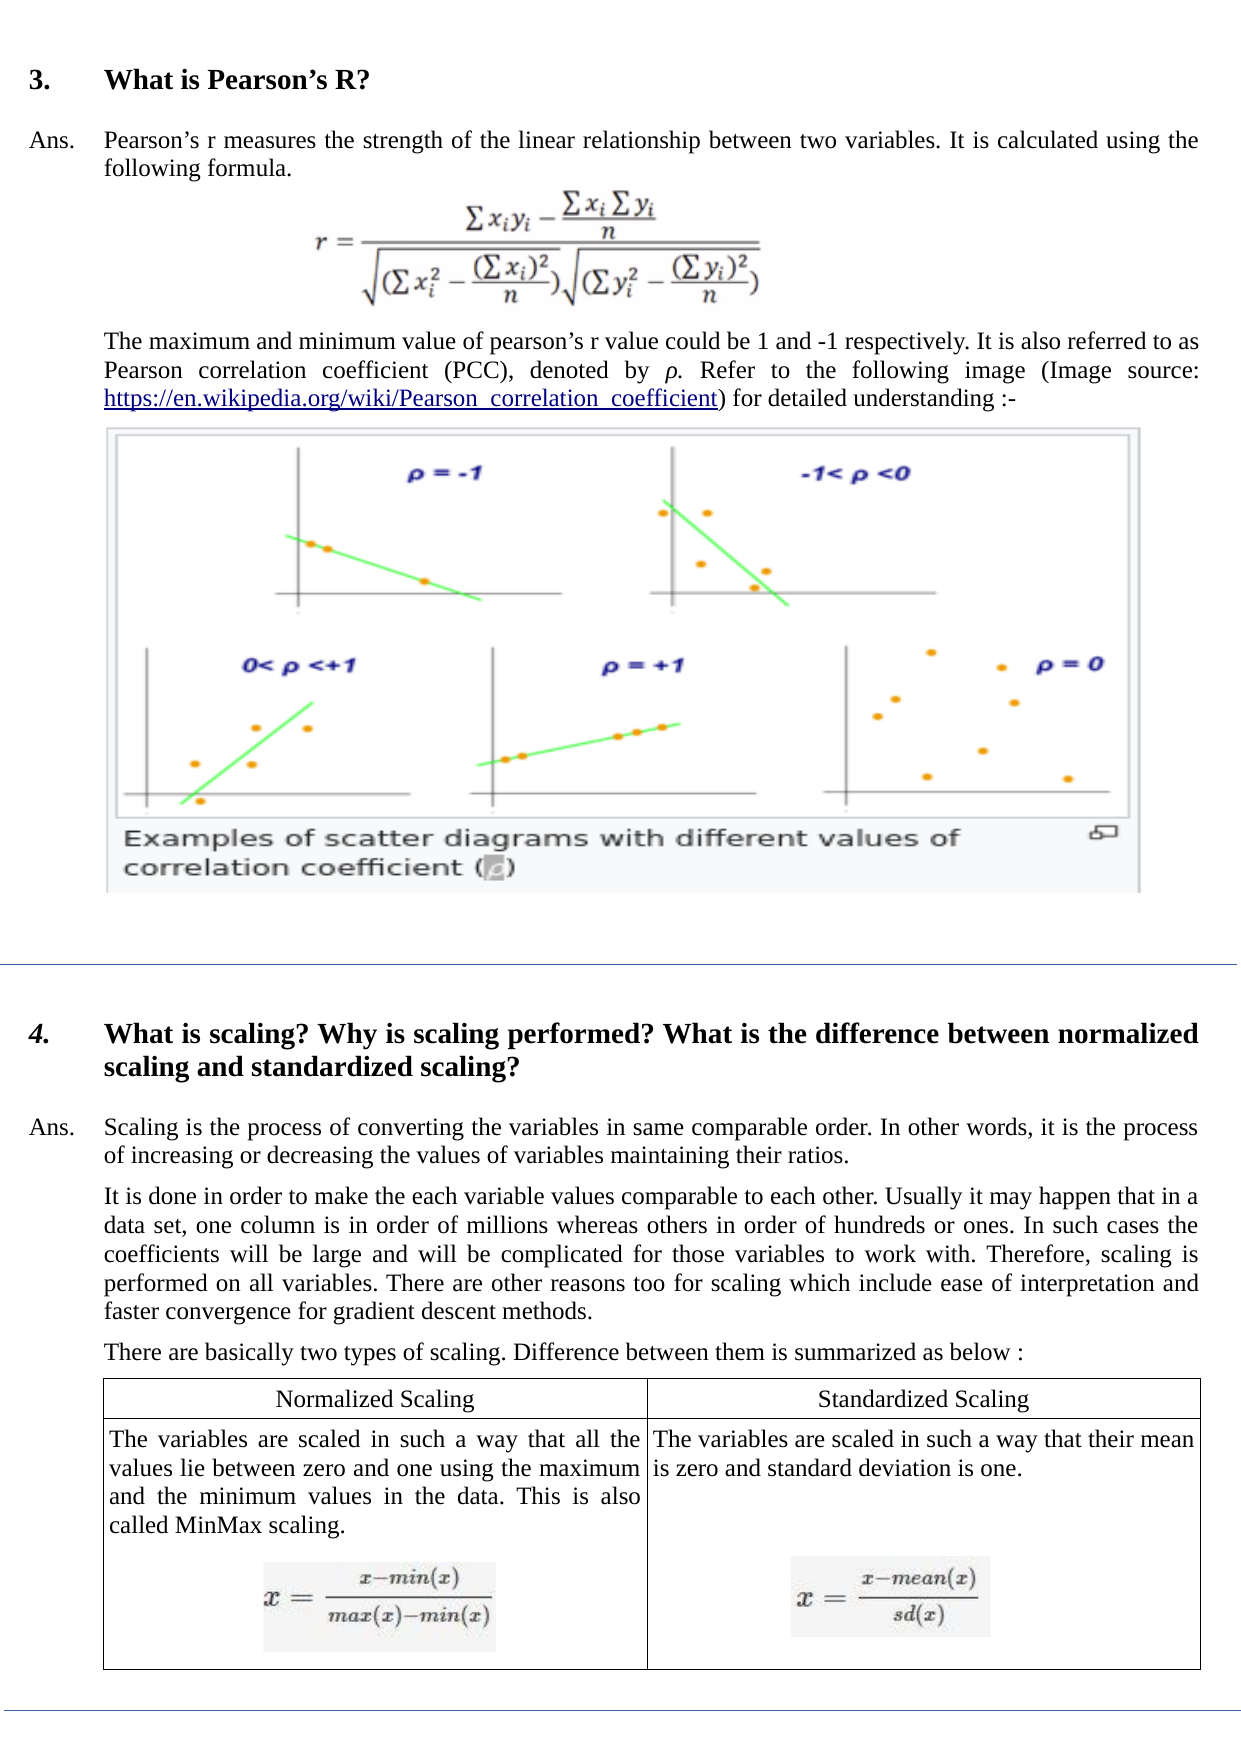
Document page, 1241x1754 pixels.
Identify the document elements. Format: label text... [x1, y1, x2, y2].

text 4. What is scaling? Why is scaling performed? What is the difference between normalized scaling and standardized scaling? [28, 1016, 1200, 1083]
text The maximum and minimum value of pearson’s r value could be 1 and -1 respectively. It is also referred to as Pearson correlation coefficient (PCC), denoted by ρ. Refer to the following image (Image source: https://en.wikipedia.org/wiki/Pearson_correlation_coefficient) for detailed understanding :- [28, 326, 1200, 412]
text 3. What is Pearson’s R? [28, 62, 1200, 96]
text Ans. Scaling is the process of converting the variables in same comparable order. In other words, it is the process of increasing or decreasing the values of variables maintaining their ratios. [28, 1112, 1200, 1169]
picture [288, 176, 780, 323]
table_header Standardized Scaling [648, 1379, 1200, 1418]
table_cell The variables are scaled in such a way that all the values lie between zero and one using the maximum and the minimum values in the data. This is also called MinMax scaling. [104, 1419, 647, 1668]
text There are basically two types of scaling. Difference between them is summarized as below : [28, 1337, 1200, 1366]
table_cell The variables are scaled in such a way that their mean is zero and standard deviation is one. [648, 1419, 1200, 1668]
picture [263, 1562, 497, 1652]
text Ans. Pearson’s r measures the strength of the linear relationship between two variables. It is calculated using the following formula. [28, 125, 1200, 182]
table_header Normalized Scaling [104, 1379, 647, 1418]
text It is done in order to make the each variable values comparable to each other. Usually it may happen that in a data set, one column is in order of millions whereas others in order of hundreds or ones. In such cases the coefficients will be large and will be complicated for those variables to work with. Therefore, scaling is performed on all variables. There are other reasons too for scaling which include ease of interpretation and faster convergence for gradient descent methods. [28, 1181, 1200, 1325]
picture [790, 1556, 991, 1637]
picture [106, 426, 1141, 893]
